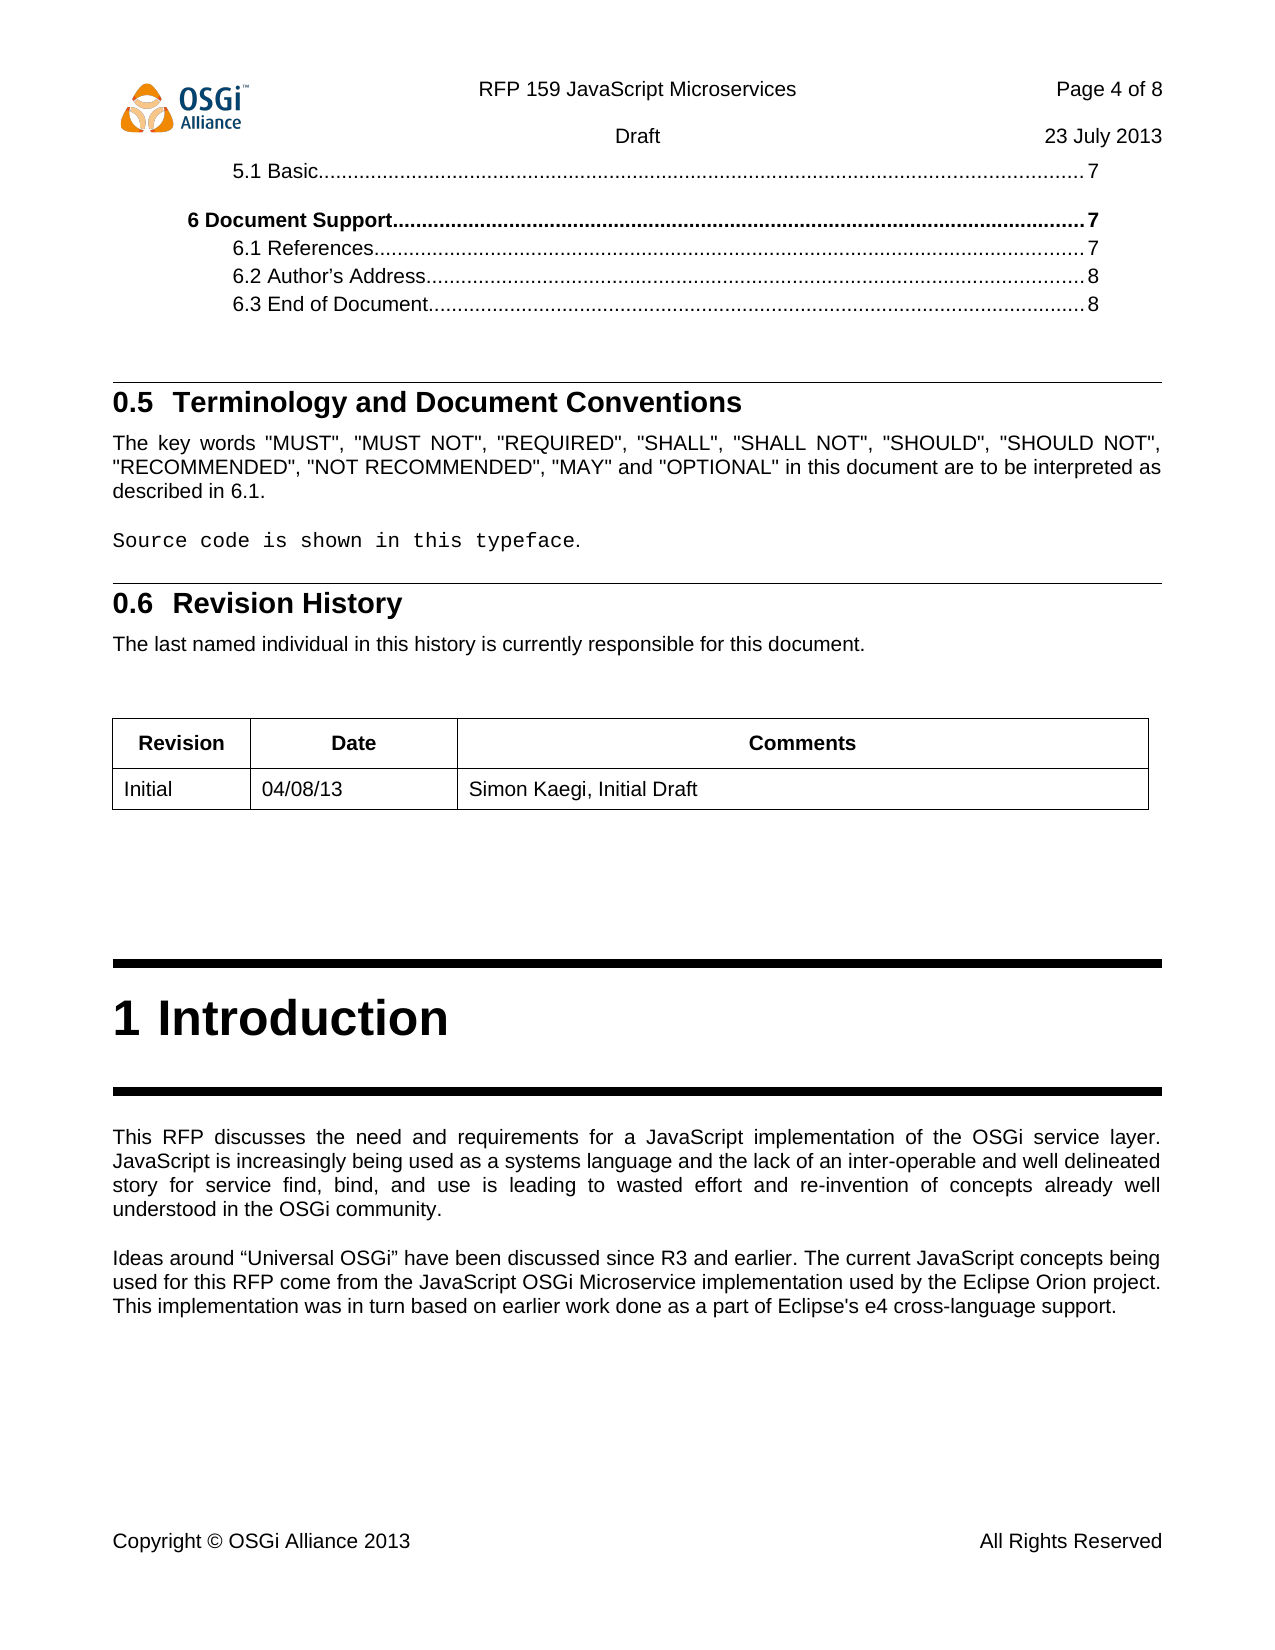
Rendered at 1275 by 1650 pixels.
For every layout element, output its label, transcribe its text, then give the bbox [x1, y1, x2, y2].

text 6 Document Support 7 [187, 208, 1162, 232]
text 6.2 Author’s Address 8 [232, 264, 1162, 288]
table_header Revision [113, 719, 250, 767]
subtitle Revision History [112, 584, 1162, 619]
table_cell Initial [113, 769, 250, 809]
subtitle Terminology and Document Conventions [112, 383, 1162, 418]
text 6.3 End of Document 8 [232, 292, 1162, 316]
text The key words "MUST", "MUST NOT", "REQUIRED", "SHALL", "SHALL NOT", "SHOULD", "SHOULD NOT", "RECOMMENDED", "NOT RECOMMENDED", "MAY" and "OPTIONAL" in this document are to be interpreted as described in 6.1. [112, 431, 1162, 503]
table_header Comments [458, 719, 1148, 767]
text The last named individual in this history is currently responsible for this document. [112, 632, 1162, 656]
subtitle Introduction [112, 960, 1162, 1096]
picture [113, 76, 257, 140]
text Source code is shown in this typeface. [112, 528, 1162, 554]
text Ideas around “Universal OSGi” have been discussed since R3 and earlier. The current JavaScript concepts being used for this RFP come from the JavaScript OSGi Microservice implementation used by the Eclipse Orion project. This implementation was in turn based on earlier work done as a part of Eclipse's e4 cross-language support. [112, 1246, 1162, 1318]
table_cell Simon Kaegi, Initial Draft [458, 769, 1148, 809]
table_header Date [251, 719, 457, 767]
text This RFP discusses the need and requirements for a JavaScript implementation of the OSGi service layer. JavaScript is increasingly being used as a systems language and the lack of an inter-operable and well delineated story for service find, bind, and use is leading to wasted effort and re-invention of concepts already well understood in the OSGi community. [112, 1125, 1162, 1221]
text 5.1 Basic 7 [232, 159, 1162, 183]
table_cell 04/08/13 [251, 769, 457, 809]
text 6.1 References 7 [232, 236, 1162, 260]
